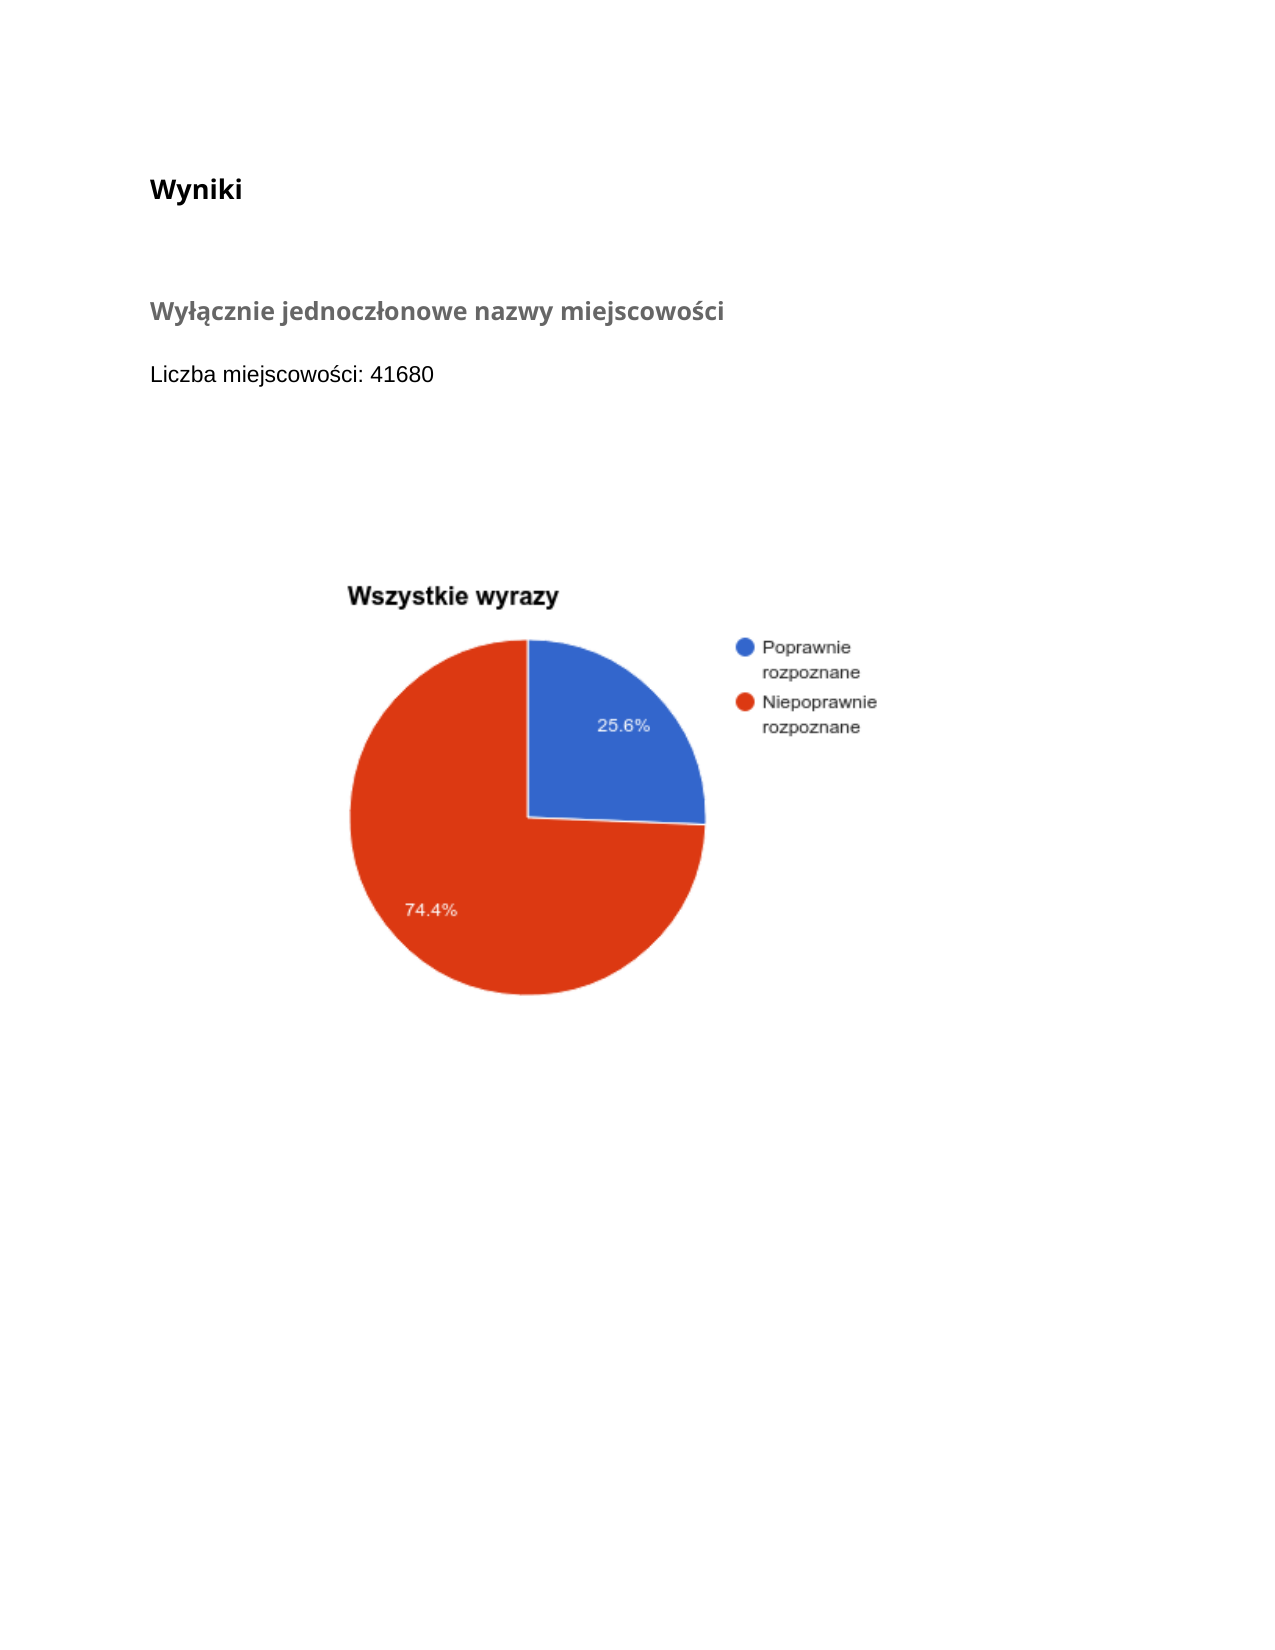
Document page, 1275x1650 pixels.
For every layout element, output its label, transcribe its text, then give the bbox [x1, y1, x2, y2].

subtitle Wyłącznie jednoczłonowe nazwy miejscowości [150, 293, 1125, 327]
picture [168, 527, 1107, 1107]
text Liczba miejscowości: 41680 [150, 362, 1125, 387]
subtitle Wyniki [150, 171, 1125, 208]
